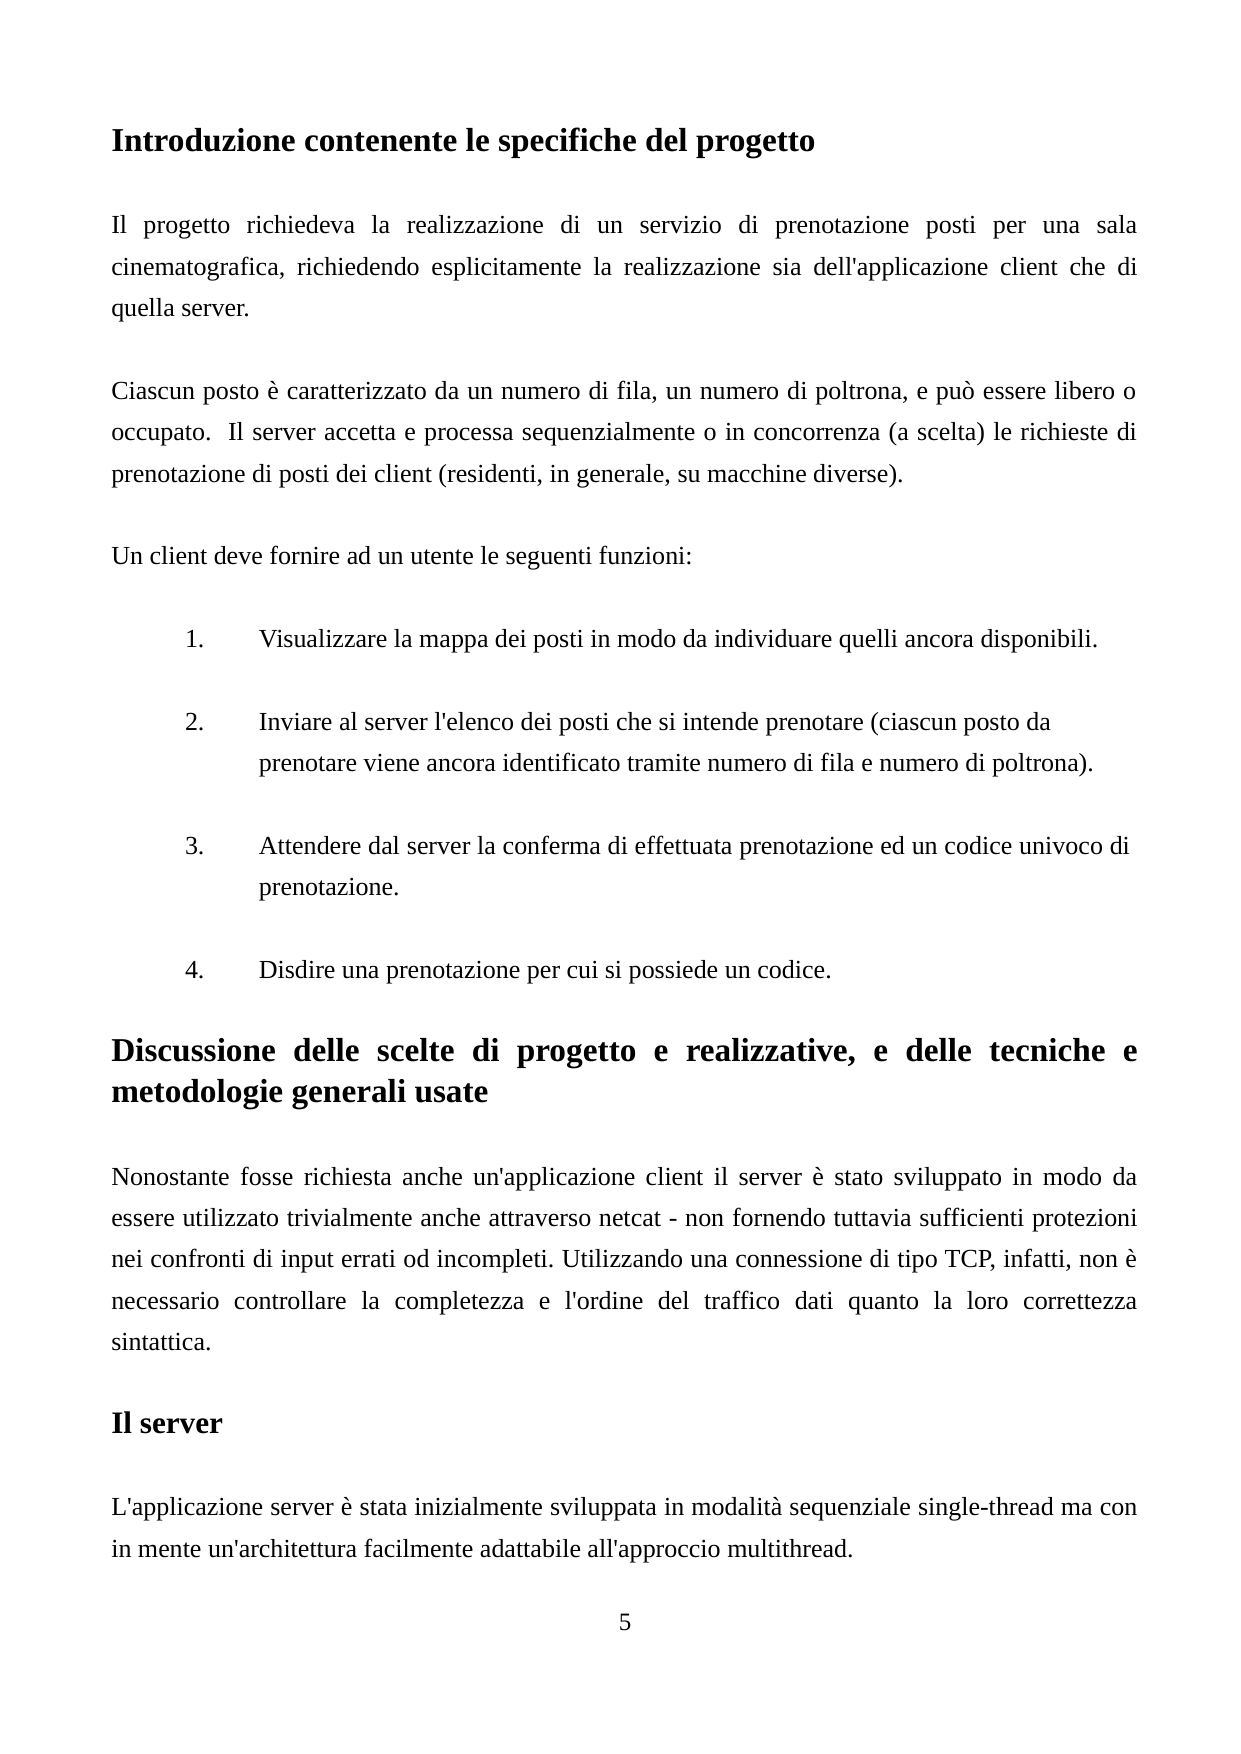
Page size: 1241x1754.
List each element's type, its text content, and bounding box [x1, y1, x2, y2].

text Il server [111, 1400, 1139, 1441]
text 1. Visualizzare la mappa dei posti in modo da individuare quelli ancora disponibili. [111, 614, 1139, 656]
text Nonostante fosse richiesta anche un'applicazione client il server è stato sviluppato in modo da essere utilizzato trivialmente anche attraverso netcat - non fornendo tuttavia sufficienti protezioni nei confronti di input errati od incompleti. Utilizzando una connessione di tipo TCP, infatti, non è necessario controllare la completezza e l'ordine del traffico dati quanto la loro correttezza sintattica. [111, 1152, 1139, 1359]
text Un client deve fornire ad un utente le seguenti funzioni: [111, 532, 1139, 573]
text 2. Inviare al server l'elenco dei posti che si intende prenotare (ciascun posto da prenotare viene ancora identificato tramite numero di fila e numero di poltrona). [111, 697, 1139, 780]
text Introduzione contenente le specifiche del progetto [111, 118, 1139, 159]
text Discussione delle scelte di progetto e realizzative, e delle tecniche e metodologie generali usate [111, 1028, 1139, 1111]
text L'applicazione server è stata inizialmente sviluppata in modalità sequenziale single-thread ma con in mente un'architettura facilmente adattabile all'approccio multithread. [111, 1483, 1139, 1566]
text Ciascun posto è caratterizzato da un numero di fila, un numero di poltrona, e può essere libero o occupato. Il server accetta e processa sequenzialmente o in concorrenza (a scelta) le richieste di prenotazione di posti dei client (residenti, in generale, su macchine diverse). [111, 366, 1139, 490]
text 3. Attendere dal server la conferma di effettuata prenotazione ed un codice univoco di prenotazione. [111, 821, 1139, 904]
text 4. Disdire una prenotazione per cui si possiede un codice. [111, 945, 1139, 987]
text Il progetto richiedeva la realizzazione di un servizio di prenotazione posti per una sala cinematografica, richiedendo esplicitamente la realizzazione sia dell'applicazione client che di quella server. [111, 201, 1139, 325]
